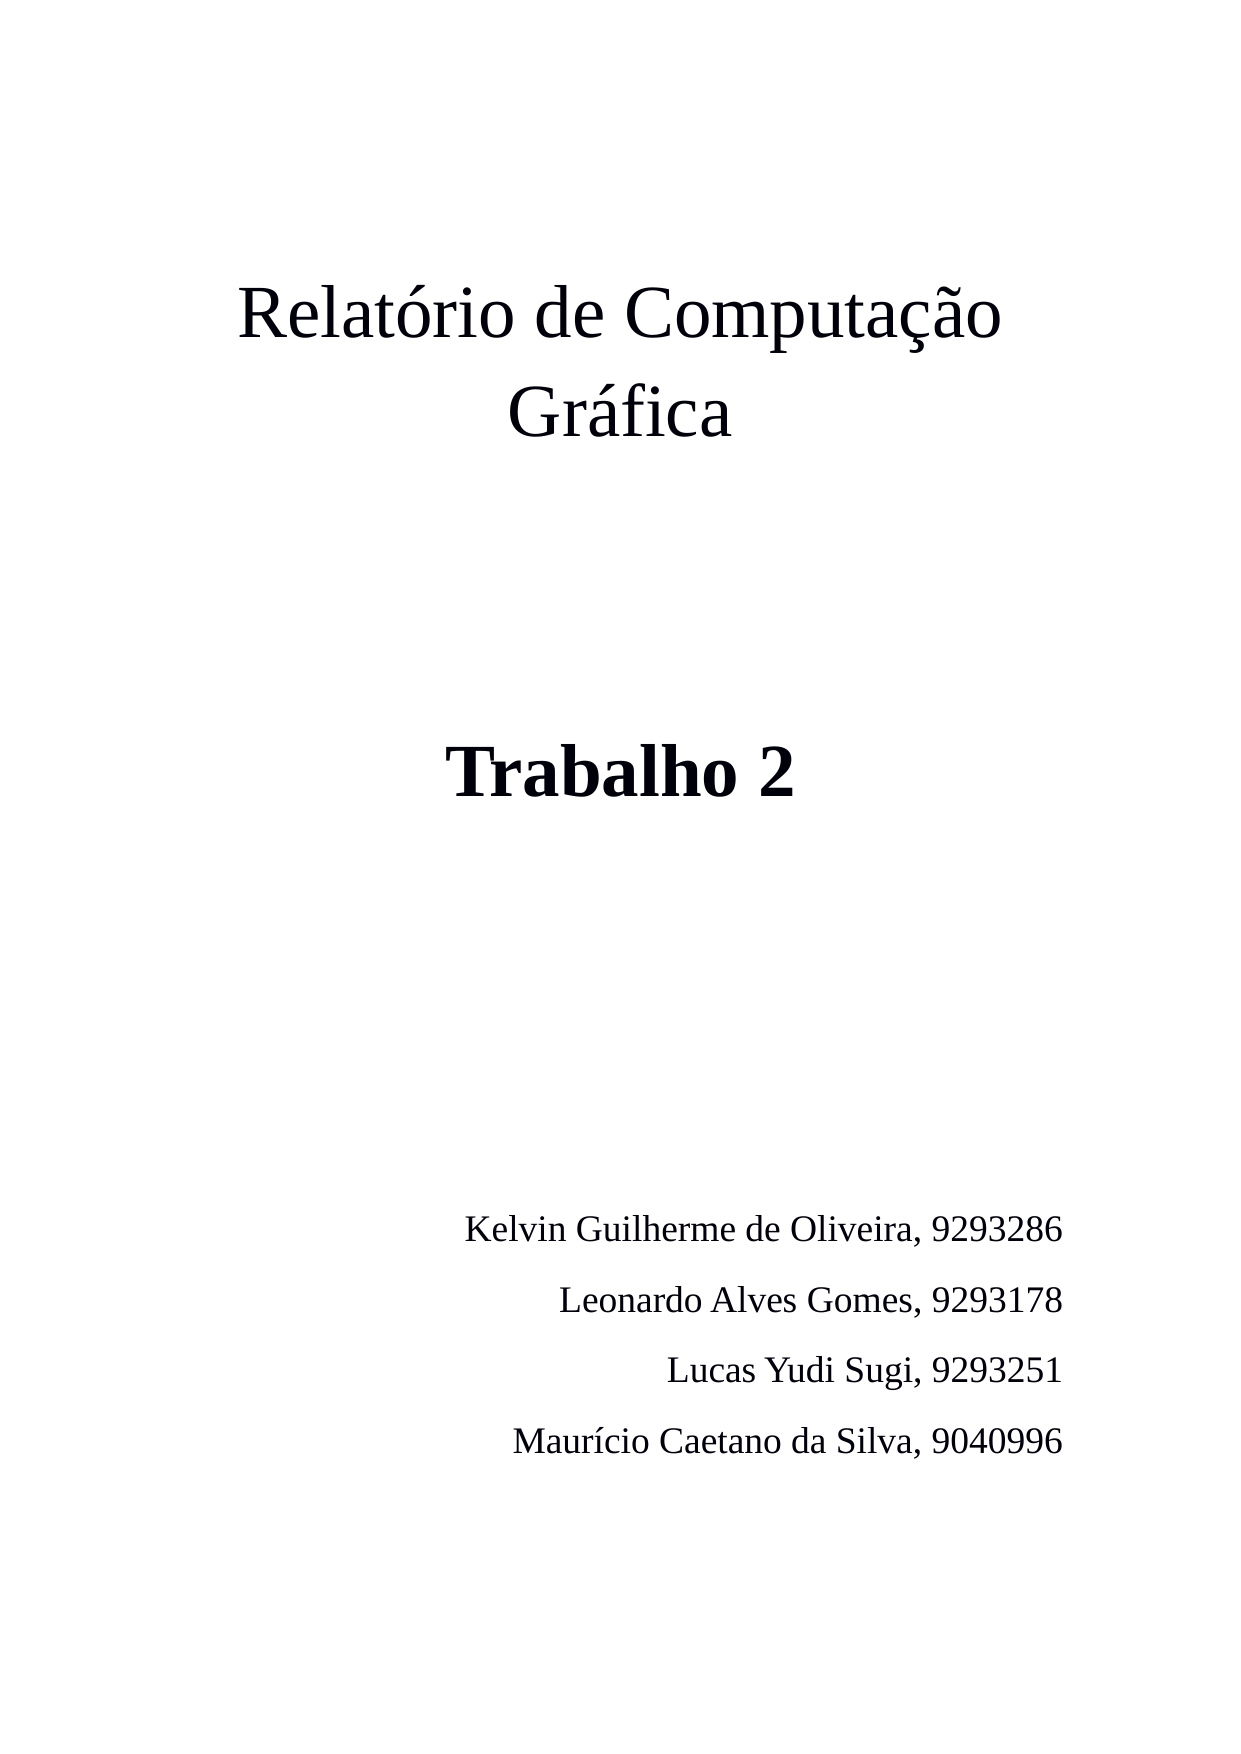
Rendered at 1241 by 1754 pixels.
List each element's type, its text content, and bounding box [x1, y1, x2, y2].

text Trabalho 2 [177, 727, 1063, 813]
text Kelvin Guilherme de Oliveira, 9293286 [177, 1207, 1063, 1250]
text Leonardo Alves Gomes, 9293178 [177, 1277, 1063, 1320]
text Maurício Caetano da Silva, 9040996 [177, 1418, 1063, 1461]
text Relatório de Computação Gráfica [177, 268, 1063, 453]
text Lucas Yudi Sugi, 9293251 [177, 1348, 1063, 1391]
